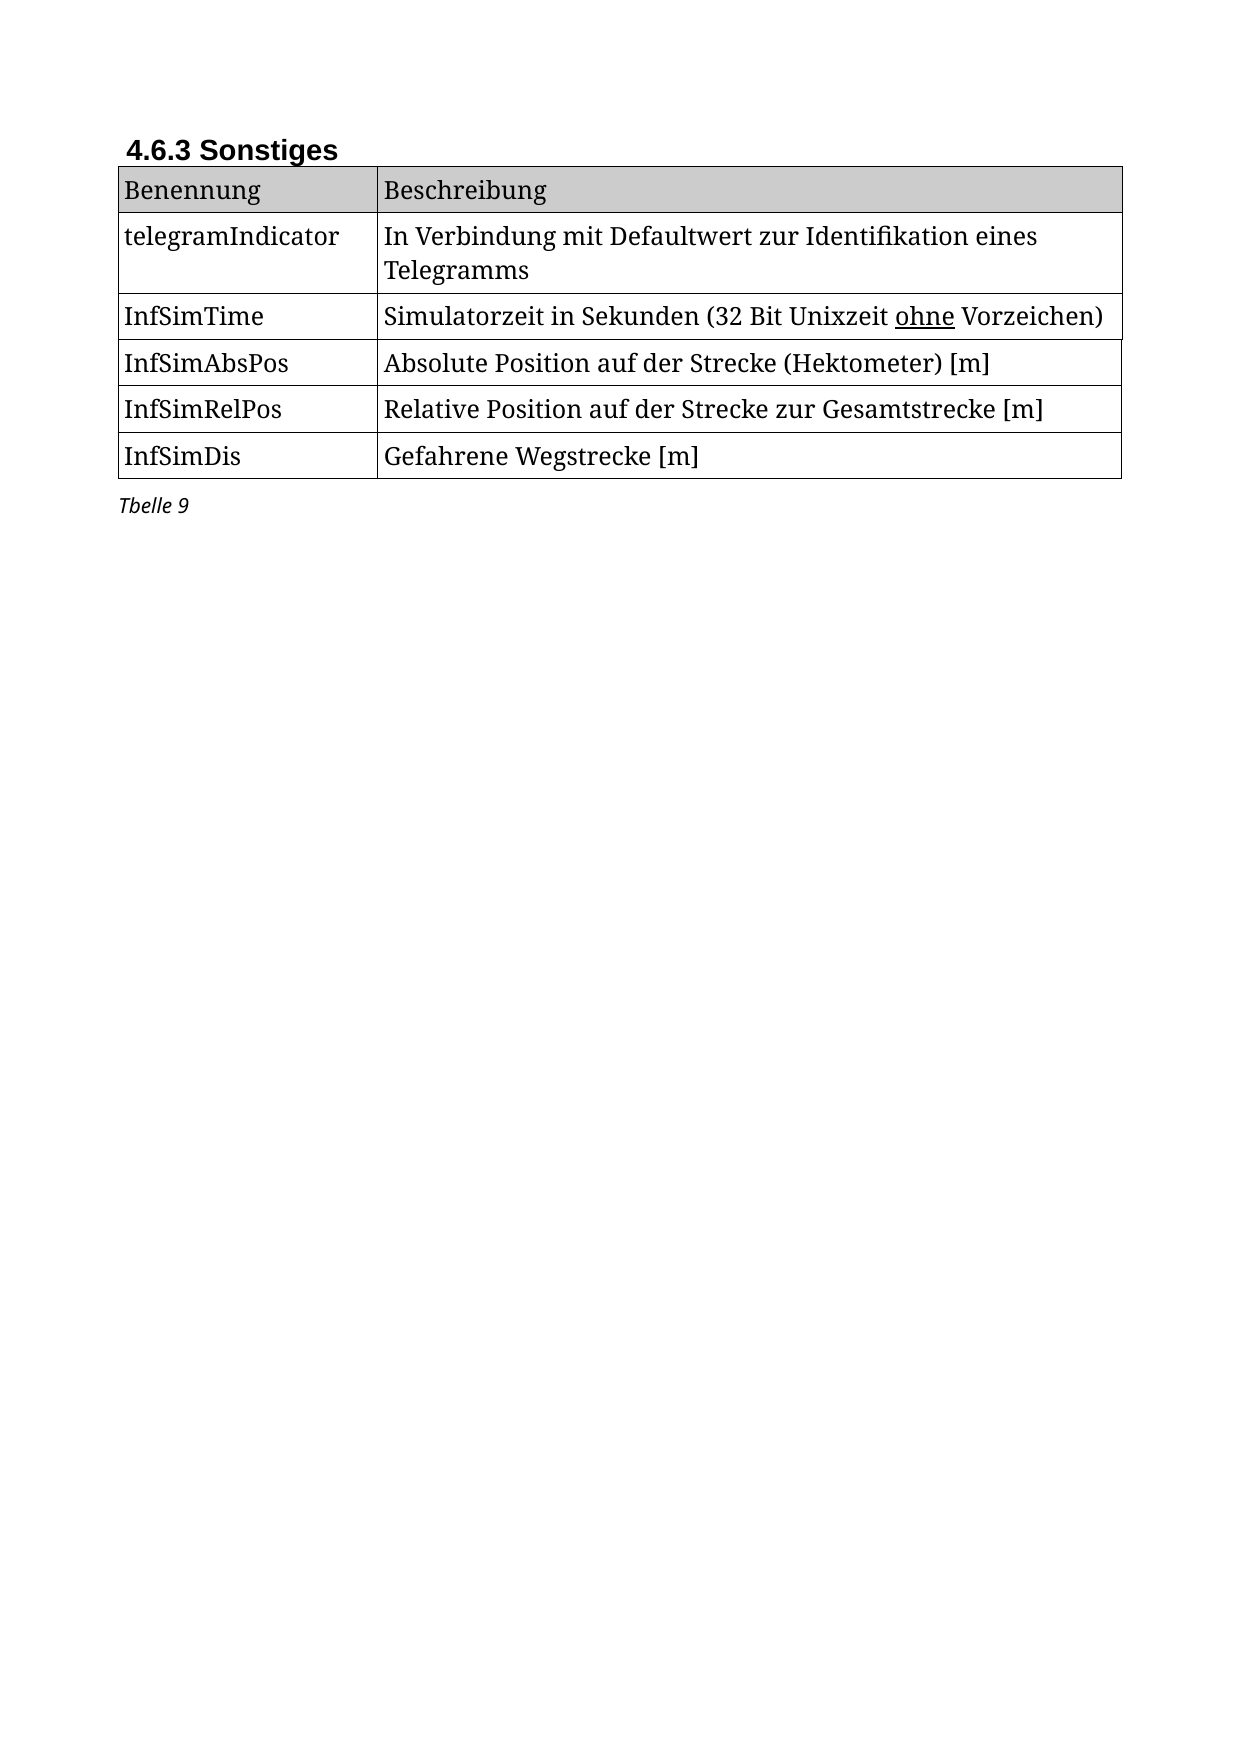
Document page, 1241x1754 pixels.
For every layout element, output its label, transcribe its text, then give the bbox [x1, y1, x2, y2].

table_cell InfSimRelPos [119, 386, 377, 432]
table_cell InfSimTime [119, 294, 377, 338]
table_header Beschreibung [378, 167, 1122, 212]
table_cell In Verbindung mit Defaultwert zur Identifikation eines Telegramms [378, 213, 1122, 292]
table_cell Absolute Position auf der Strecke (Hektometer) [m] [378, 340, 1121, 385]
table_cell Gefahrene Wegstrecke [m] [378, 433, 1121, 478]
table_cell InfSimDis [119, 433, 377, 478]
table_cell InfSimAbsPos [119, 340, 377, 385]
table_cell Relative Position auf der Strecke zur Gesamtstrecke [m] [378, 386, 1121, 432]
table_cell Simulatorzeit in Sekunden (32 Bit Unixzeit ohne Vorzeichen) [378, 294, 1122, 338]
table_header Benennung [119, 167, 377, 212]
text Tbelle 9 [118, 492, 1122, 520]
subtitle Sonstiges [118, 133, 1122, 166]
table_cell telegramIndicator [119, 213, 377, 292]
